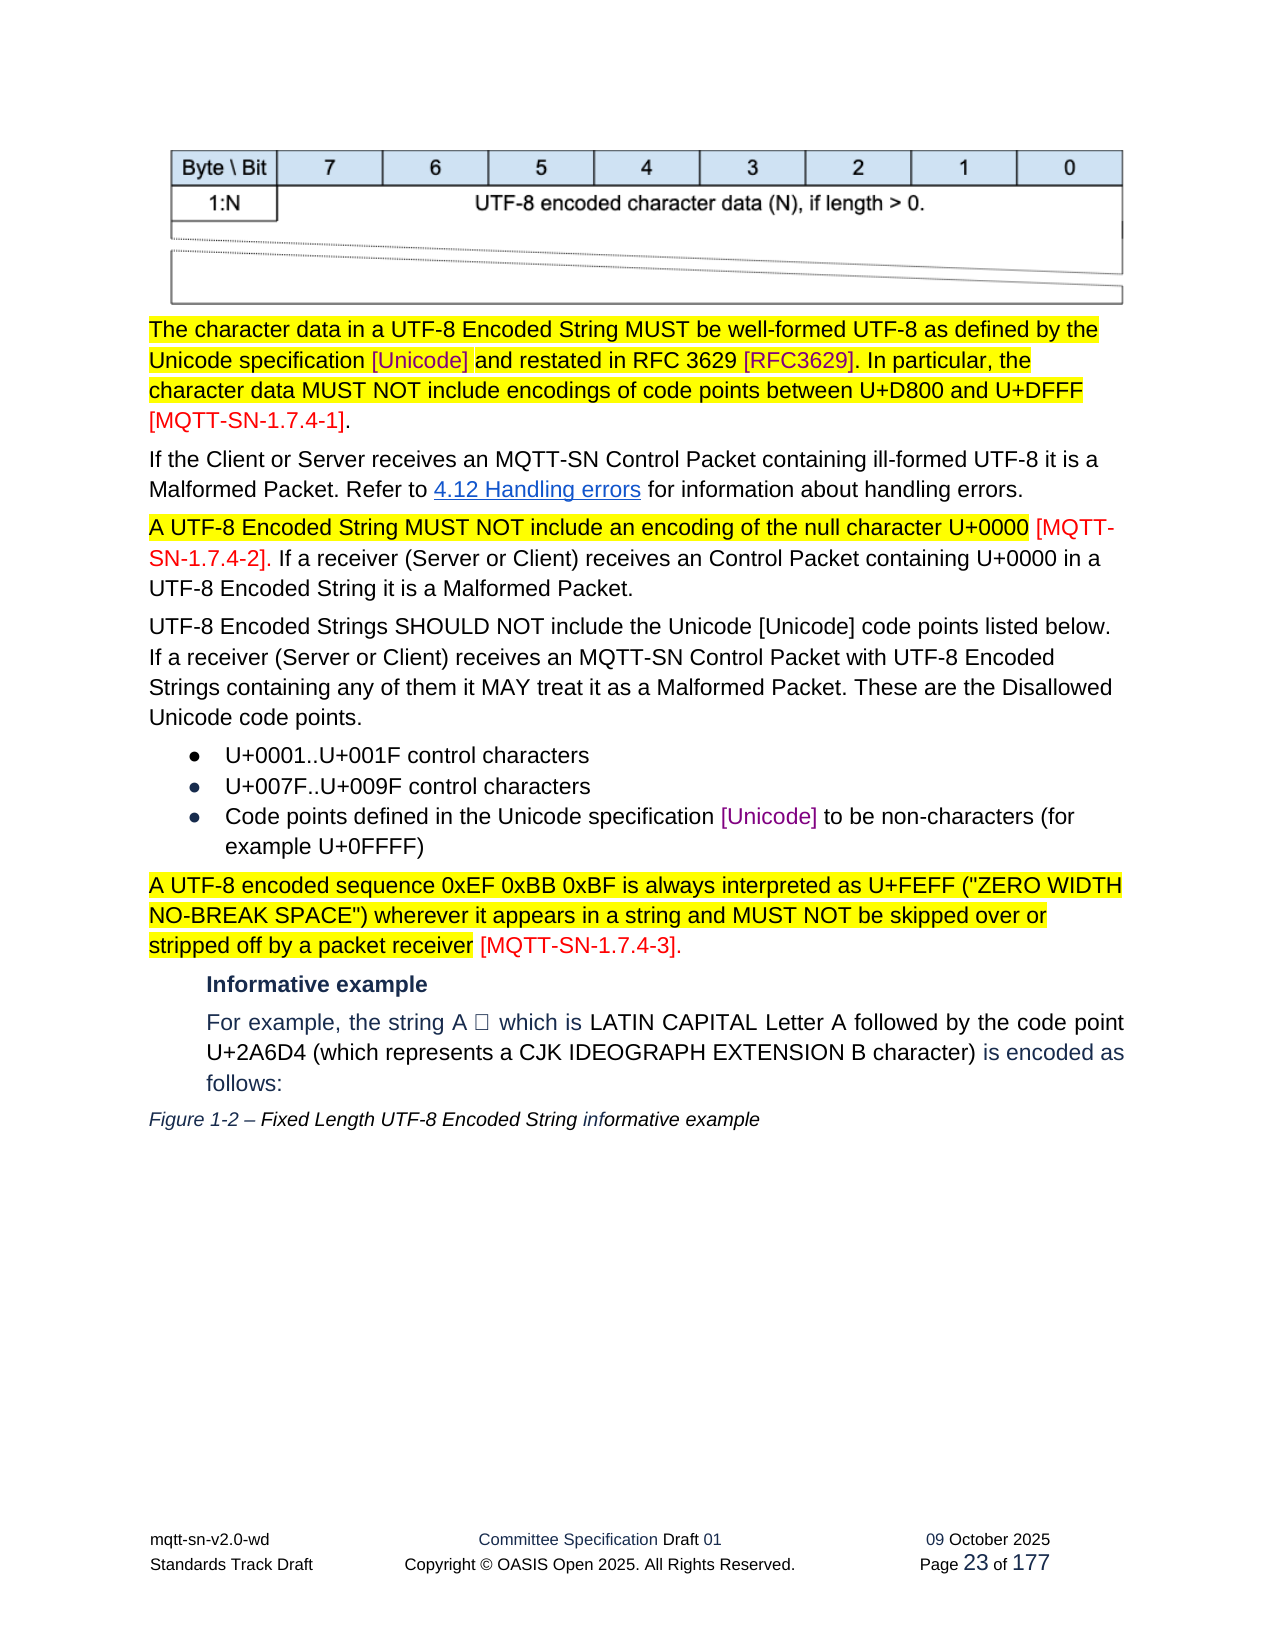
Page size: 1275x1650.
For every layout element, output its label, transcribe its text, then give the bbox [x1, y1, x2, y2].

text A UTF-8 encoded sequence 0xEF 0xBB 0xBF is always interpreted as U+FEFF ("ZERO WIDTH NO-BREAK SPACE") wherever it appears in a string and MUST NOT be skipped over or stripped off by a packet receiver [MQTT-SN-1.7.4-3]. [148, 872, 1124, 958]
text UTF-8 Encoded Strings SHOULD NOT include the Unicode [Unicode] code points listed below. If a receiver (Server or Client) receives an MQTT-SN Control Packet with UTF-8 Encoded Strings containing any of them it MAY treat it as a Malformed Packet. These are the Disallowed Unicode code points. [148, 613, 1124, 730]
text Informative example [206, 971, 1124, 997]
list U+0001..U+001F control characters [187, 742, 1125, 769]
picture [148, 150, 1124, 305]
text Figure 1-2 – Fixed Length UTF-8 Encoded String informative example [148, 1108, 1124, 1131]
list Code points defined in the Unicode specification [Unicode] to be non-characters (for example U+0FFFF) [187, 803, 1125, 859]
text A UTF-8 Encoded String MUST NOT include an encoding of the null character U+0000 [MQTT-SN-1.7.4-2]. If a receiver (Server or Client) receives an Control Packet containing U+0000 in a UTF-8 Encoded String it is a Malformed Packet. [148, 514, 1124, 601]
text For example, the string A𪛔 which is LATIN CAPITAL Letter A followed by the code point U+2A6D4 (which represents a CJK IDEOGRAPH EXTENSION B character) is encoded as follows: [206, 1009, 1124, 1096]
text The character data in a UTF-8 Encoded String MUST be well-formed UTF-8 as defined by the Unicode specification [Unicode] and restated in RFC 3629 [RFC3629]. In particular, the character data MUST NOT include encodings of code points between U+D800 and U+DFFF [MQTT-SN-1.7.4-1]. [148, 316, 1124, 433]
list U+007F..U+009F control characters [187, 773, 1125, 799]
text If the Client or Server receives an MQTT-SN Control Packet containing ill-formed UTF-8 it is a Malformed Packet. Refer to 4.12 Handling errors for information about handling errors. [148, 446, 1124, 502]
